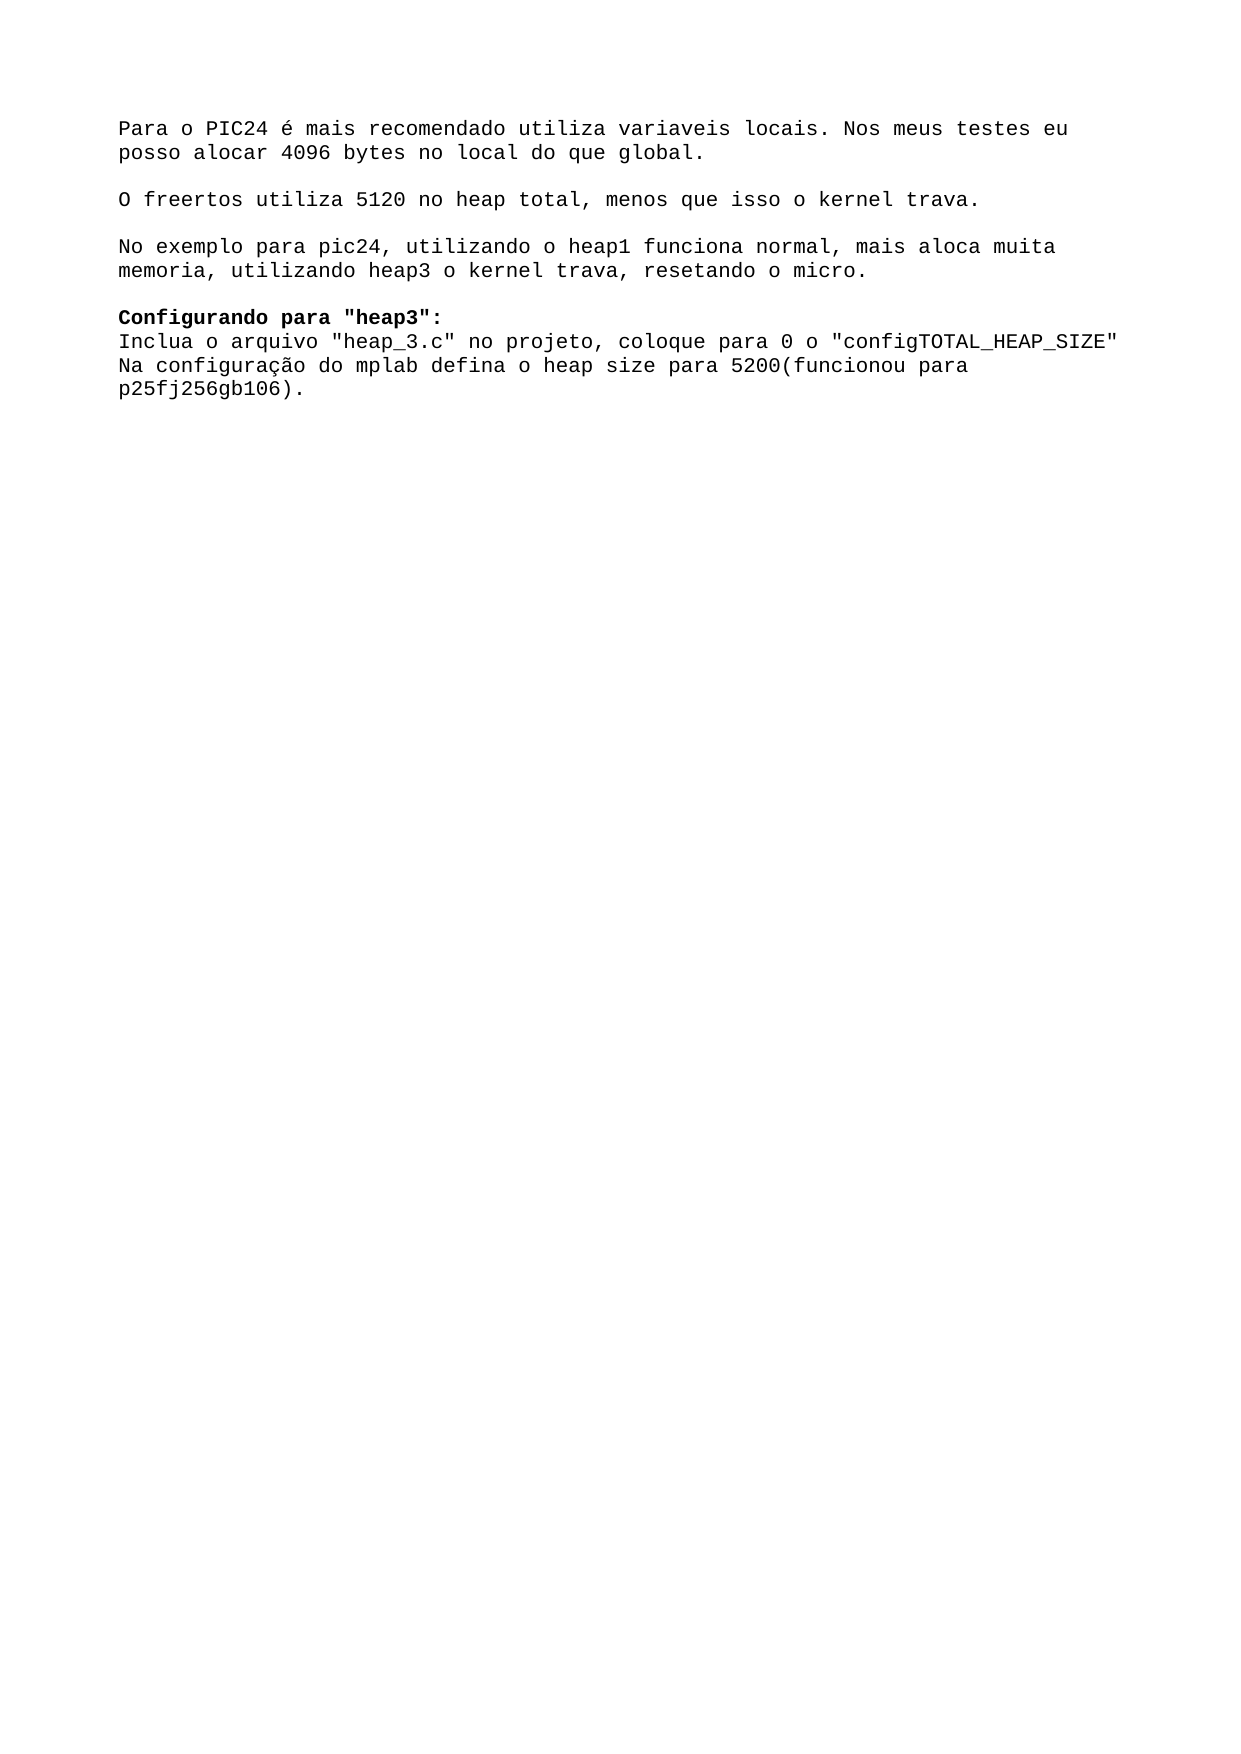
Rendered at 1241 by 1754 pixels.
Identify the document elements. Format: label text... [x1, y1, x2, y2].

text Inclua o arquivo "heap_3.c" no projeto, coloque para 0 o "configTOTAL_HEAP_SIZE" [118, 331, 1122, 354]
text Para o PIC24 é mais recomendado utiliza variaveis locais. Nos meus testes eu posso alocar 4096 bytes no local do que global. [118, 118, 1122, 165]
text No exemplo para pic24, utilizando o heap1 funciona normal, mais aloca muita memoria, utilizando heap3 o kernel trava, resetando o micro. [118, 236, 1122, 284]
text O freertos utiliza 5120 no heap total, menos que isso o kernel trava. [118, 189, 1122, 213]
text Configurando para "heap3": [118, 307, 1122, 331]
text Na configuração do mplab defina o heap size para 5200(funcionou para p25fj256gb106). [118, 354, 1122, 402]
